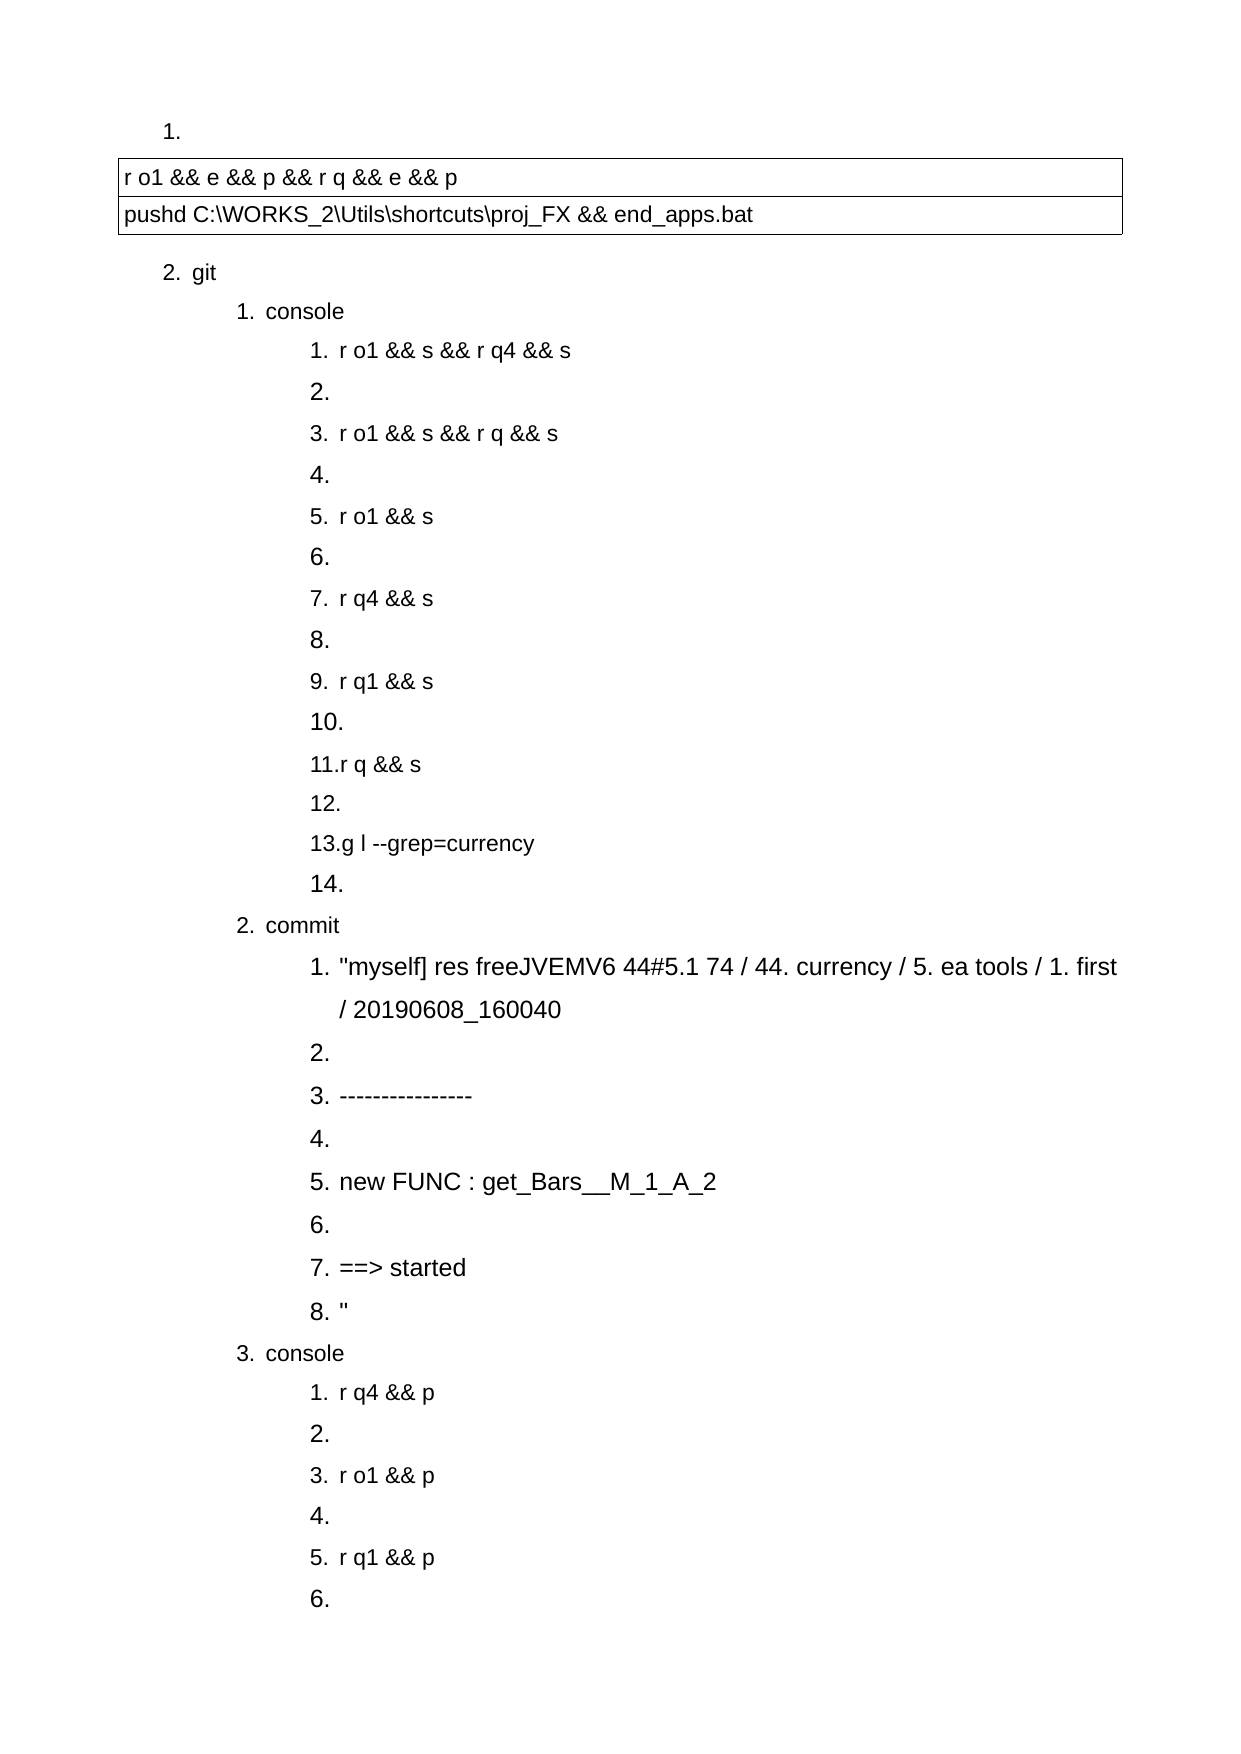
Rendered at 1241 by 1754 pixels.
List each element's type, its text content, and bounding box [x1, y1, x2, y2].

table_header r o1 && e && p && r q && e && p [119, 159, 1122, 196]
list console [236, 298, 1122, 324]
list console [236, 1340, 1122, 1366]
list r q && s [309, 751, 1122, 777]
list ==> started [309, 1253, 1122, 1282]
list r q4 && p [309, 1379, 1122, 1406]
list r o1 && s && r q4 && s [309, 337, 1122, 364]
list git [162, 258, 1122, 285]
list r o1 && s && r q && s [309, 420, 1122, 446]
list r q1 && s [309, 668, 1122, 694]
list r q1 && p [309, 1544, 1122, 1571]
list ---------------- [309, 1081, 1122, 1110]
list r q4 && s [309, 585, 1122, 612]
list "myself] res freeJVEMV6 44#5.1 74 / 44. currency / 5. ea tools / 1. first / 20190608_160040 [309, 952, 1122, 1023]
list new FUNC : get_Bars__M_1_A_2 [309, 1167, 1122, 1196]
list g l --grep=currency [309, 829, 1122, 856]
table_cell pushd C:\WORKS_2\Utils\shortcuts\proj_FX && end_apps.bat [119, 197, 1122, 233]
list " [309, 1297, 1122, 1325]
list commit [236, 912, 1122, 938]
list r o1 && p [309, 1462, 1122, 1488]
list r o1 && s [309, 503, 1122, 529]
